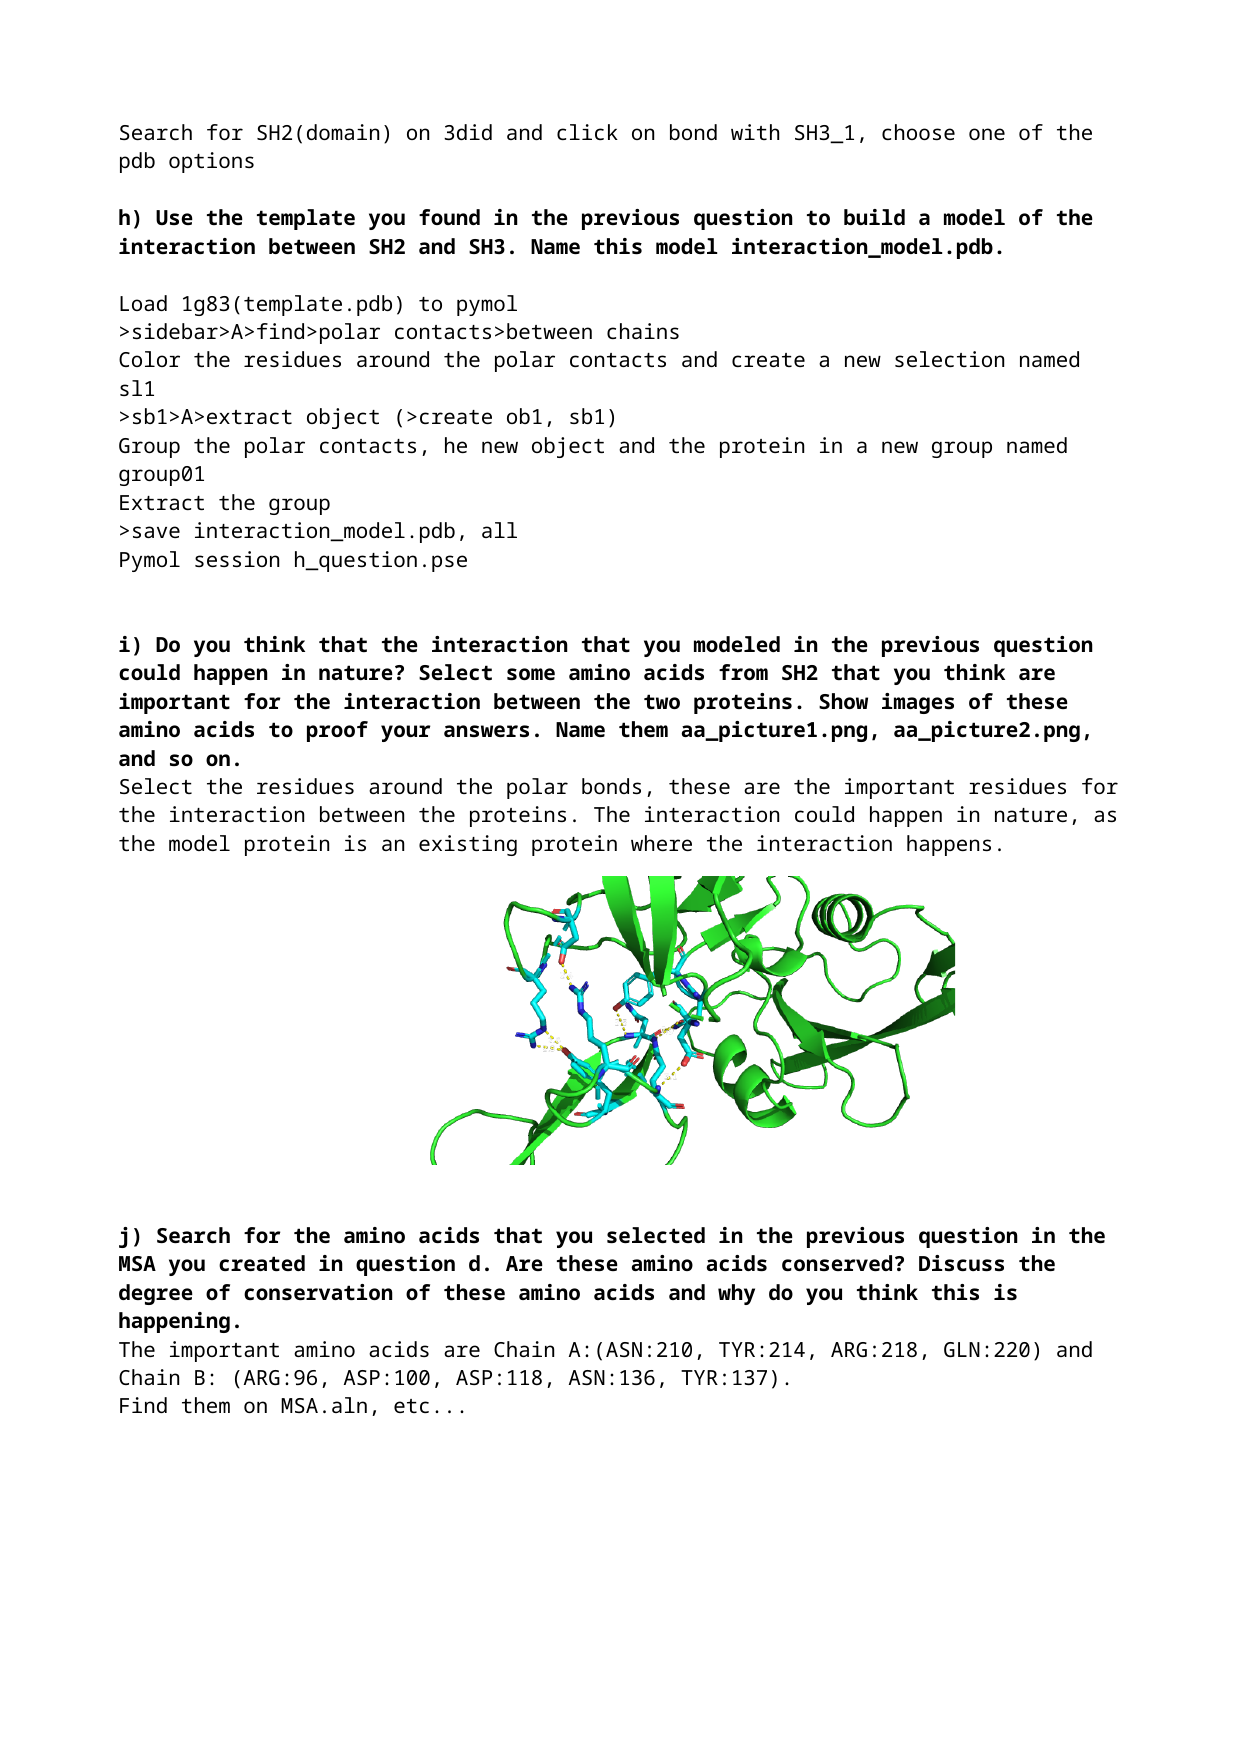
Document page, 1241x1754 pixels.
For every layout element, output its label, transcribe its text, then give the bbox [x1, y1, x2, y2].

picture [285, 876, 955, 1165]
text h) Use the template you found in the previous question to build a model of the interaction between SH2 and SH3. Name this model interaction_model.pdb. [118, 203, 1122, 260]
text Select the residues around the polar bonds, these are the important residues for the interaction between the proteins. The interaction could happen in nature, as the model protein is an existing protein where the interaction happens. [118, 772, 1122, 857]
text Group the polar contacts, he new object and the protein in a new group named group01 [118, 431, 1122, 488]
text >sidebar>A>find>polar contacts>between chains [118, 317, 1122, 346]
text Extract the group [118, 488, 1122, 516]
text Search for SH2(domain) on 3did and click on bond with SH3_1, choose one of the pdb options [118, 118, 1122, 175]
text i) Do you think that the interaction that you modeled in the previous question could happen in nature? Select some amino acids from SH2 that you think are important for the interaction between the two proteins. Show images of these amino acids to proof your answers. Name them aa_picture1.png, aa_picture2.png, and so on. [118, 630, 1122, 772]
text Color the residues around the polar contacts and create a new selection named sl1 [118, 346, 1122, 402]
text j) Search for the amino acids that you selected in the previous question in the MSA you created in question d. Are these amino acids conserved? Discuss the degree of conservation of these amino acids and why do you think this is happening. [118, 1221, 1122, 1335]
text Load 1g83(template.pdb) to pymol [118, 289, 1122, 317]
text >save interaction_model.pdb, all [118, 516, 1122, 545]
text The important amino acids are Chain A:(ASN:210, TYR:214, ARG:218, GLN:220) and Chain B: (ARG:96, ASP:100, ASP:118, ASN:136, TYR:137). [118, 1335, 1122, 1392]
text Find them on MSA.aln, etc... [118, 1392, 1122, 1420]
text Pymol session h_question.pse [118, 545, 1122, 573]
text >sb1>A>extract object (>create ob1, sb1) [118, 402, 1122, 431]
